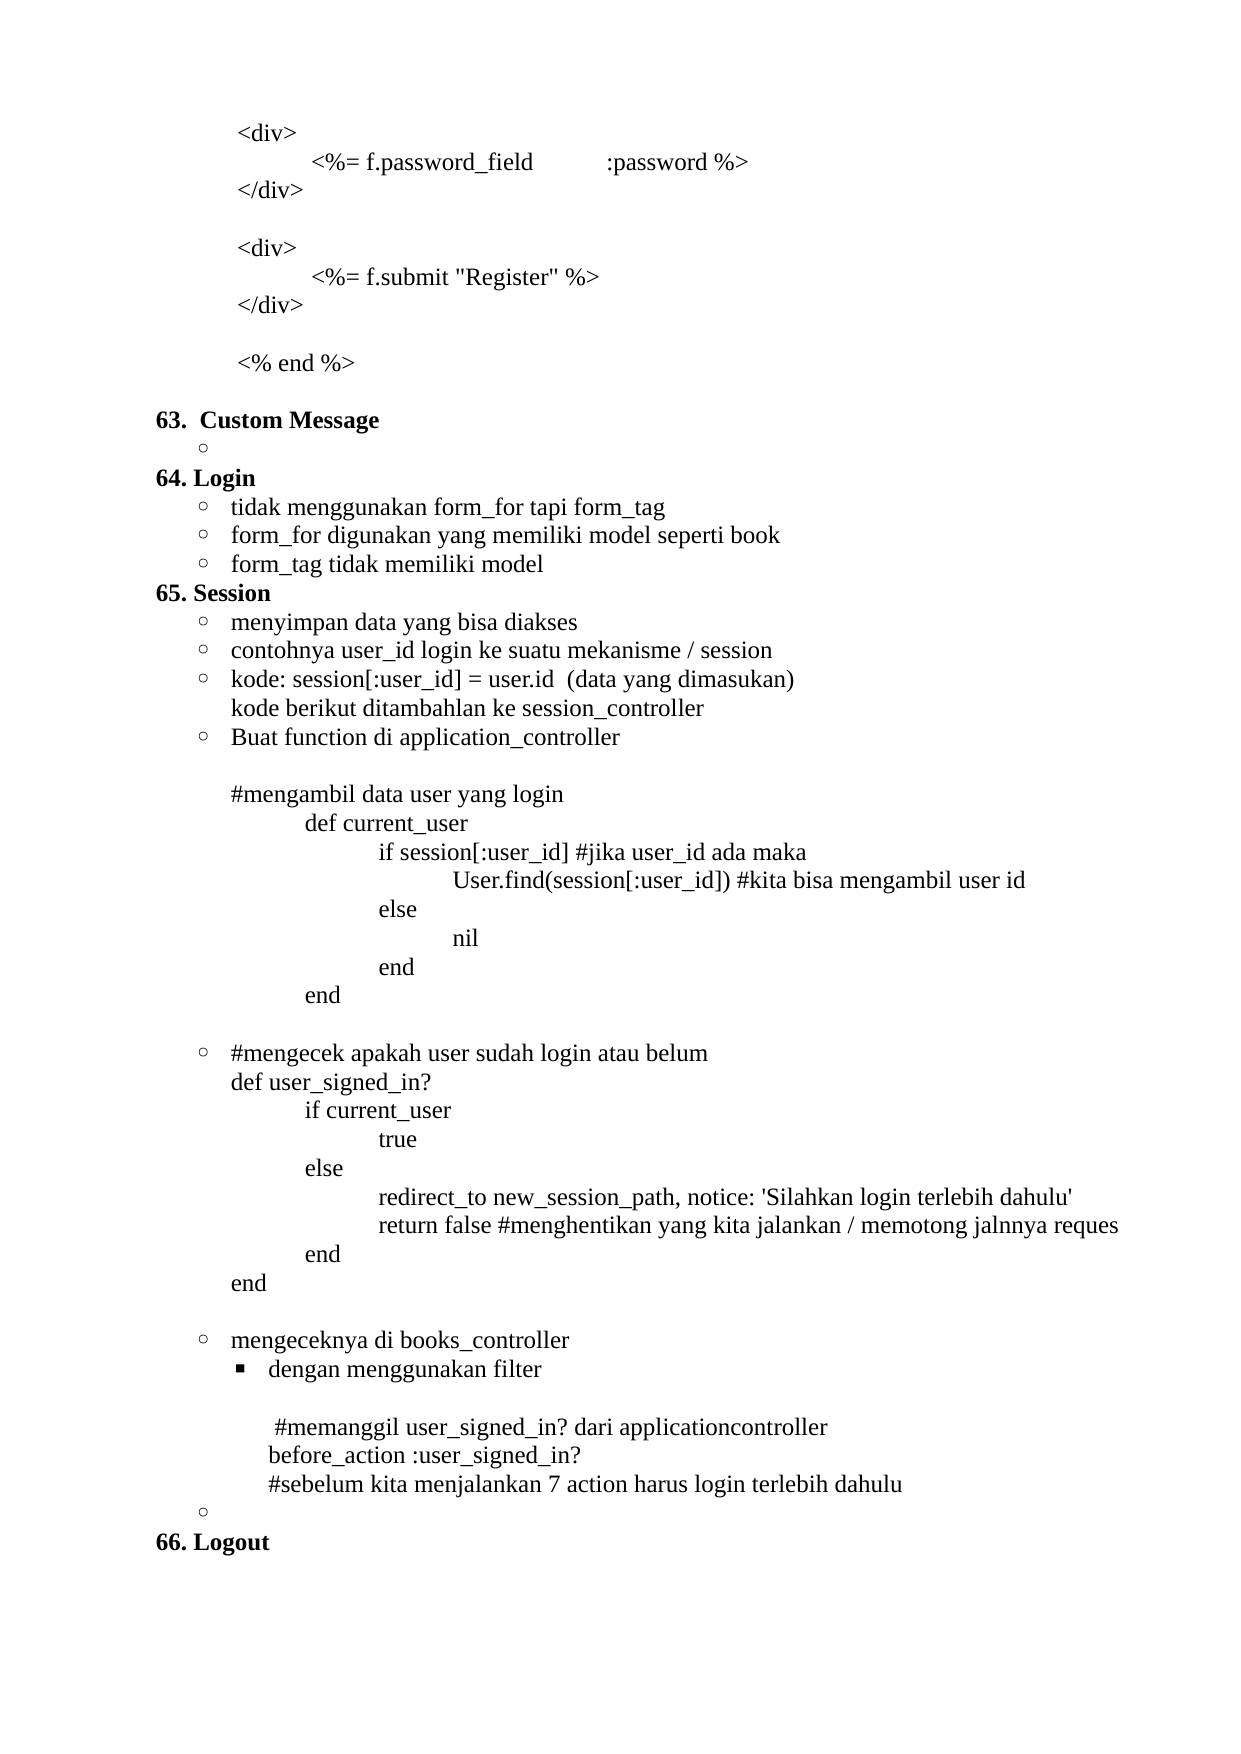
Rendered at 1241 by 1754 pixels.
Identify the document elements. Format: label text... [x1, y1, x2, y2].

list <%= f.submit "Register" %> [199, 262, 1122, 291]
list form_for digunakan yang memiliki model seperti book [193, 521, 1122, 549]
list end [193, 981, 1122, 1009]
list end [193, 1268, 1122, 1297]
list Login [156, 463, 1122, 492]
list kode berikut ditambahlan ke session_controller [193, 693, 1122, 722]
list tidak menggunakan form_for tapi form_tag [193, 492, 1122, 521]
list <%= f.password_field :password %> [199, 147, 1122, 176]
list before_action :user_signed_in? [231, 1441, 1122, 1469]
list <div> [199, 118, 1122, 147]
list mengeceknya di books_controller [193, 1326, 1122, 1354]
list form_tag tidak memiliki model [193, 549, 1122, 578]
list <div> [199, 233, 1122, 262]
list <% end %> [199, 348, 1122, 377]
list #sebelum kita menjalankan 7 action harus login terlebih dahulu [231, 1469, 1122, 1498]
list Buat function di application_controller [193, 722, 1122, 751]
list def user_signed_in? [193, 1067, 1122, 1096]
list if current_user [193, 1096, 1122, 1124]
list #memanggil user_signed_in? dari applicationcontroller [231, 1412, 1122, 1441]
list #mengecek apakah user sudah login atau belum [193, 1038, 1122, 1067]
list Custom Message [156, 406, 1122, 434]
list def current_user [193, 808, 1122, 837]
list end [193, 952, 1122, 981]
list nil [193, 923, 1122, 952]
list end [193, 1239, 1122, 1268]
list contohnya user_id login ke suatu mekanisme / session [193, 636, 1122, 664]
list else [193, 1153, 1122, 1182]
list return false #menghentikan yang kita jalankan / memotong jalnnya reques [193, 1211, 1122, 1239]
list Logout [156, 1527, 1122, 1556]
list else [193, 894, 1122, 923]
list true [193, 1124, 1122, 1153]
list #mengambil data user yang login [193, 779, 1122, 808]
list </div> [199, 176, 1122, 204]
list </div> [199, 291, 1122, 319]
list kode: session[:user_id] = user.id (data yang dimasukan) [193, 664, 1122, 693]
list redirect_to new_session_path, notice: 'Silahkan login terlebih dahulu' [193, 1182, 1122, 1211]
list menyimpan data yang bisa diakses [193, 607, 1122, 636]
list Session [156, 578, 1122, 607]
list dengan menggunakan filter [231, 1354, 1122, 1383]
list if session[:user_id] #jika user_id ada maka [193, 837, 1122, 866]
list User.find(session[:user_id]) #kita bisa mengambil user id [193, 866, 1122, 894]
